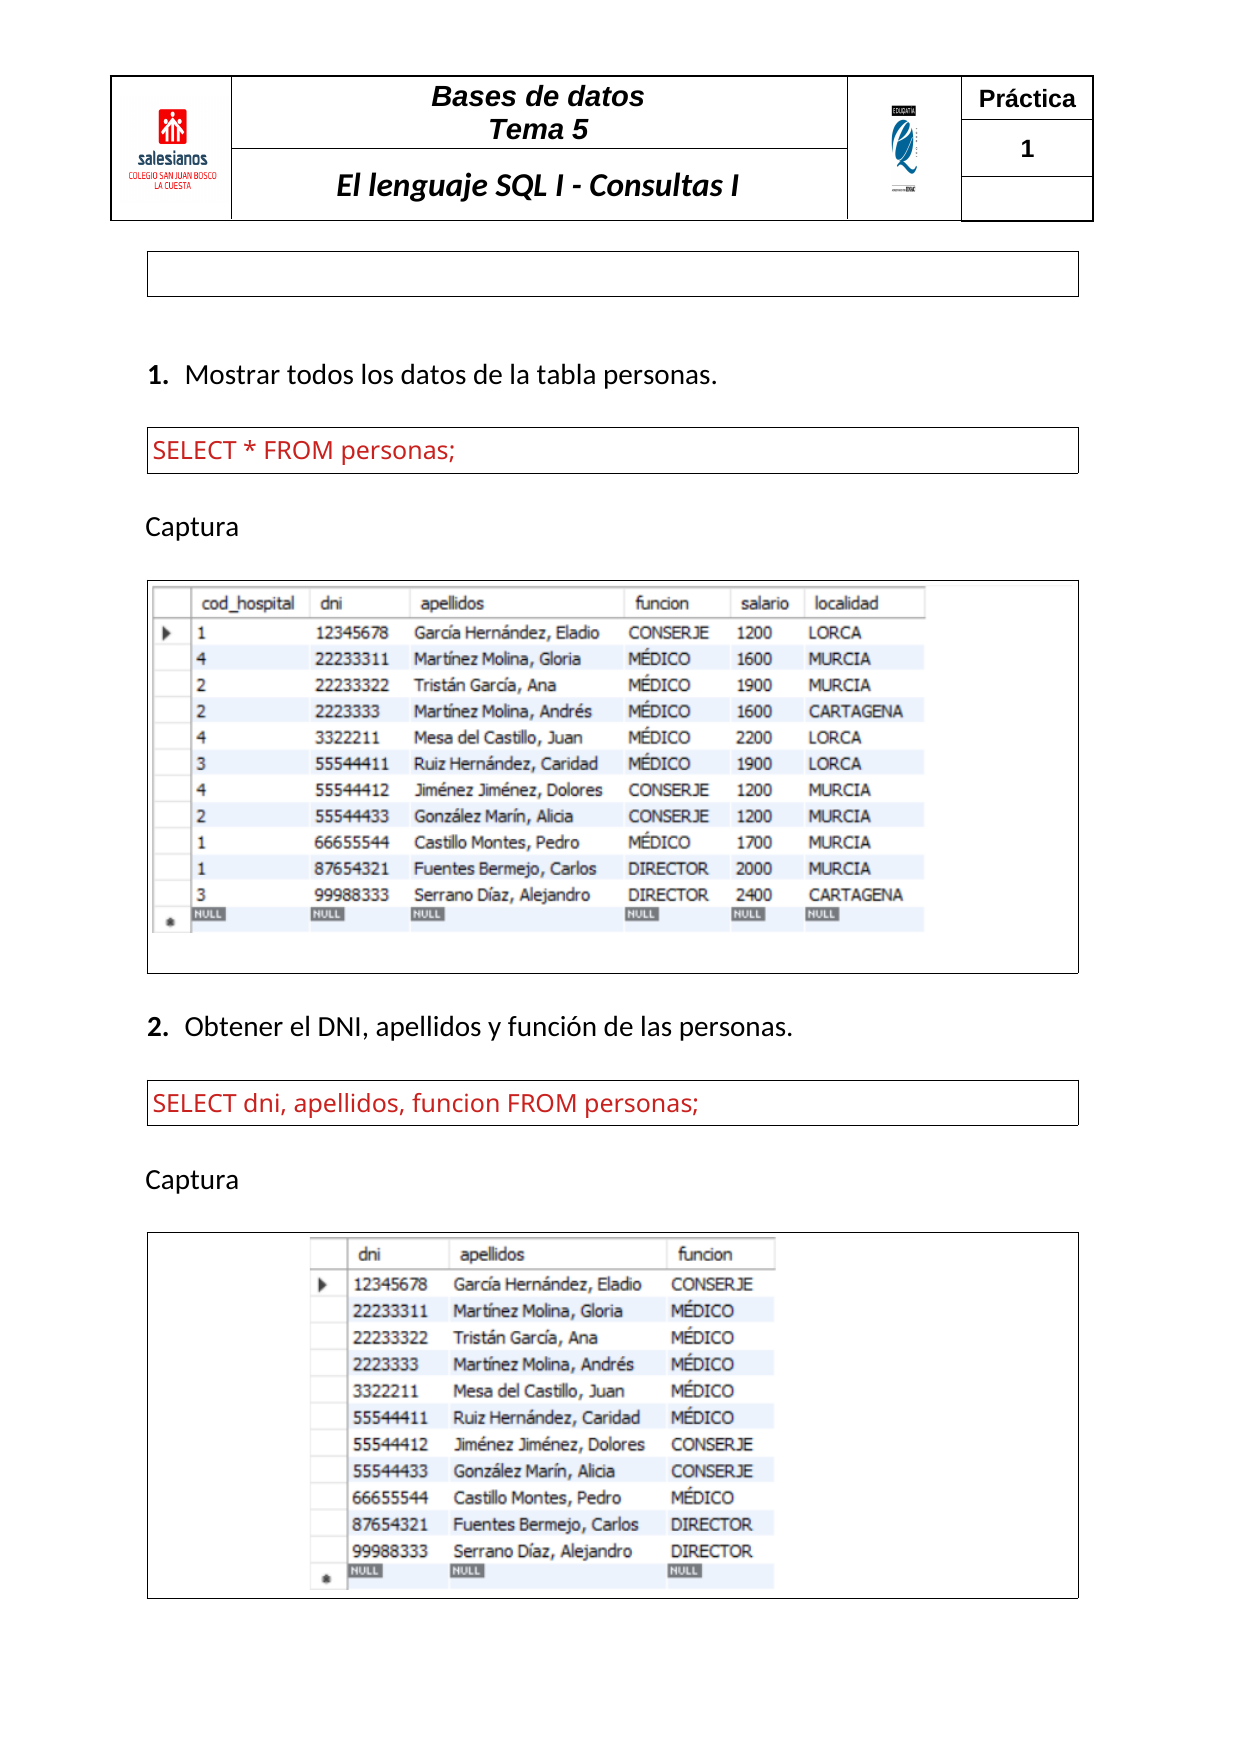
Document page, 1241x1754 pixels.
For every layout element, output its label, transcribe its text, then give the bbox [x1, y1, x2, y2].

text Captura [145, 508, 1093, 544]
list Obtener el DNI, apellidos y función de las personas. [147, 1008, 1093, 1044]
picture [152, 585, 1073, 933]
table_header [148, 581, 1078, 972]
picture [119, 96, 229, 203]
table_header [148, 1233, 1078, 1598]
table_header [148, 252, 1078, 296]
table_header SELECT dni, apellidos, funcion FROM personas; [148, 1081, 1078, 1125]
table_header SELECT * FROM personas; [148, 428, 1078, 473]
list Mostrar todos los datos de la tabla personas. [147, 356, 1093, 391]
text Captura [145, 1161, 1093, 1196]
picture [891, 105, 918, 192]
picture [309, 1237, 915, 1590]
